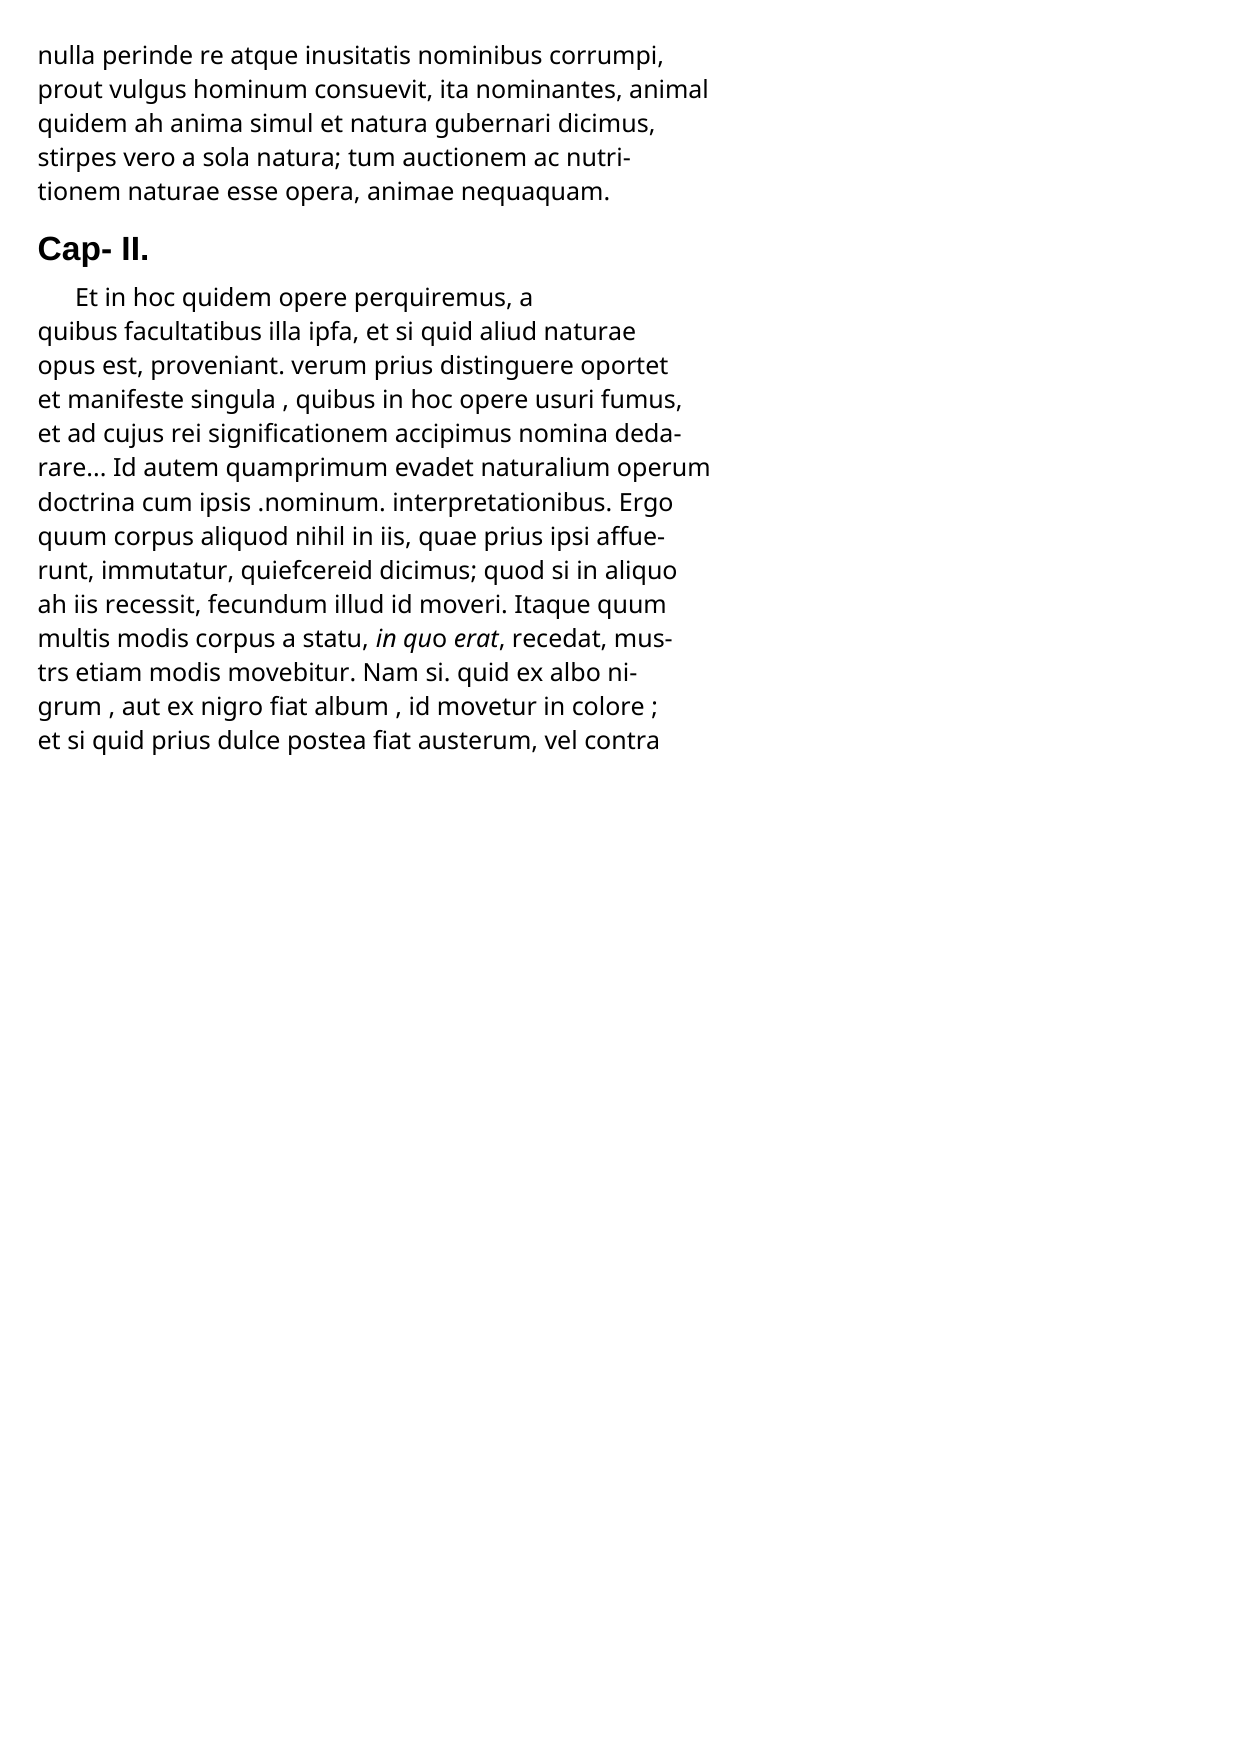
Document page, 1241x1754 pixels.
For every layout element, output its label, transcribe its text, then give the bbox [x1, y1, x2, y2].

text Et in hoc quidem opere perquiremus, a quibus facultatibus illa ipfa, et si quid aliud naturae opus est, proveniant. verum prius distinguere oportet et manifeste singula , quibus in hoc opere usuri fumus, et ad cujus rei significationem accipimus nomina deda- rare... Id autem quamprimum evadet naturalium operum doctrina cum ipsis .nominum. interpretationibus. Ergo quum corpus aliquod nihil in iis, quae prius ipsi affue- runt, immutatur, quiefcereid dicimus; quod si in aliquo ah iis recessit, fecundum illud id moveri. Itaque quum multis modis corpus a statu, in quo erat, recedat, mus- trs etiam modis movebitur. Nam si. quid ex albo ni- grum , aut ex nigro fiat album , id movetur in colore ; et si quid prius dulce postea fiat austerum, vel contra [37, 280, 1203, 757]
text nulla perinde re atque inusitatis nominibus corrumpi, prout vulgus hominum consuevit, ita nominantes, animal quidem ah anima simul et natura gubernari dicimus, stirpes vero a sola natura; tum auctionem ac nutri- tionem naturae esse opera, animae nequaquam. [37, 37, 1203, 208]
subtitle Cap- II. [37, 229, 1203, 267]
